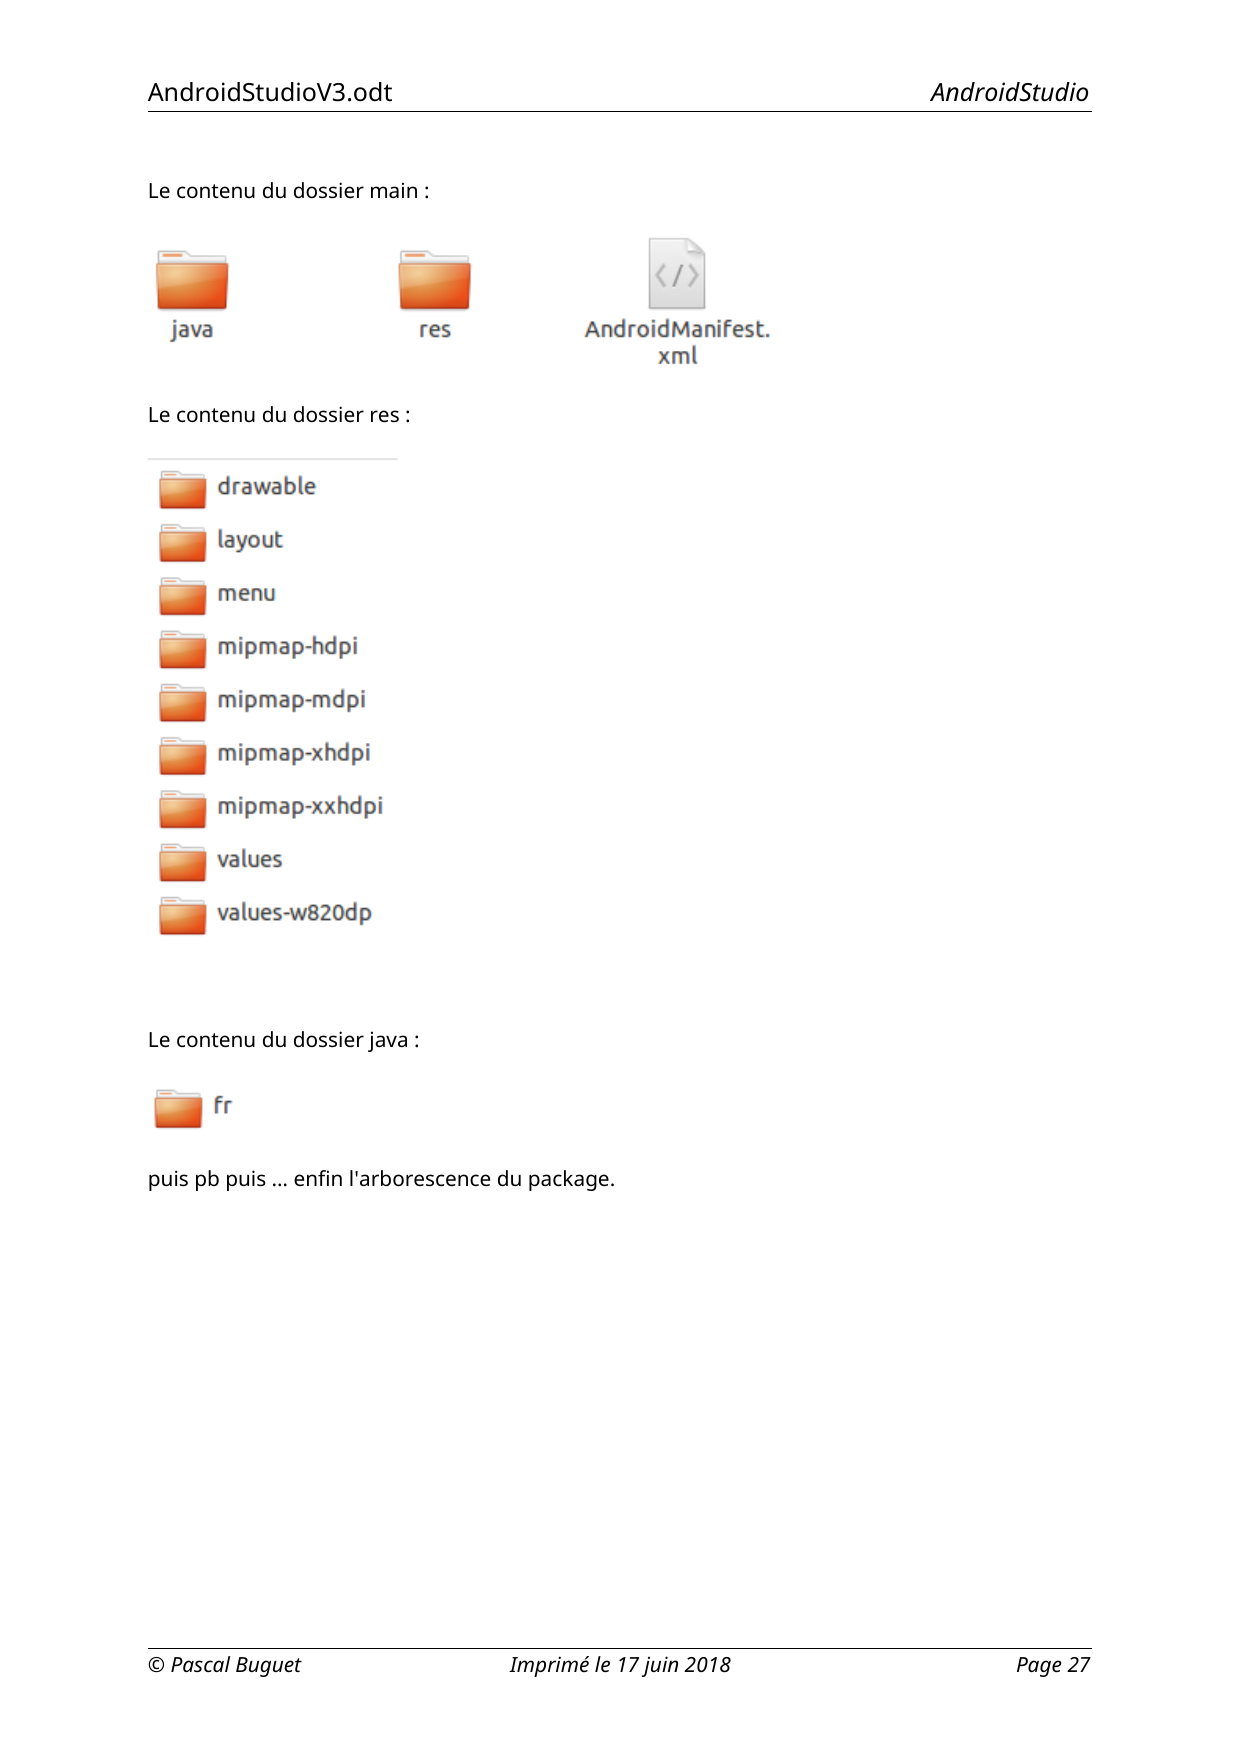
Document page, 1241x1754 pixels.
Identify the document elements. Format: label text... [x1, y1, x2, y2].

picture [147, 457, 398, 941]
text puis pb puis … enfin l'arborescence du package. [148, 1164, 1092, 1192]
text Le contenu du dossier main : [148, 176, 1092, 204]
picture [147, 1082, 247, 1136]
picture [147, 233, 779, 372]
text Le contenu du dossier java : [148, 1026, 1092, 1054]
text Le contenu du dossier res : [148, 401, 1092, 429]
